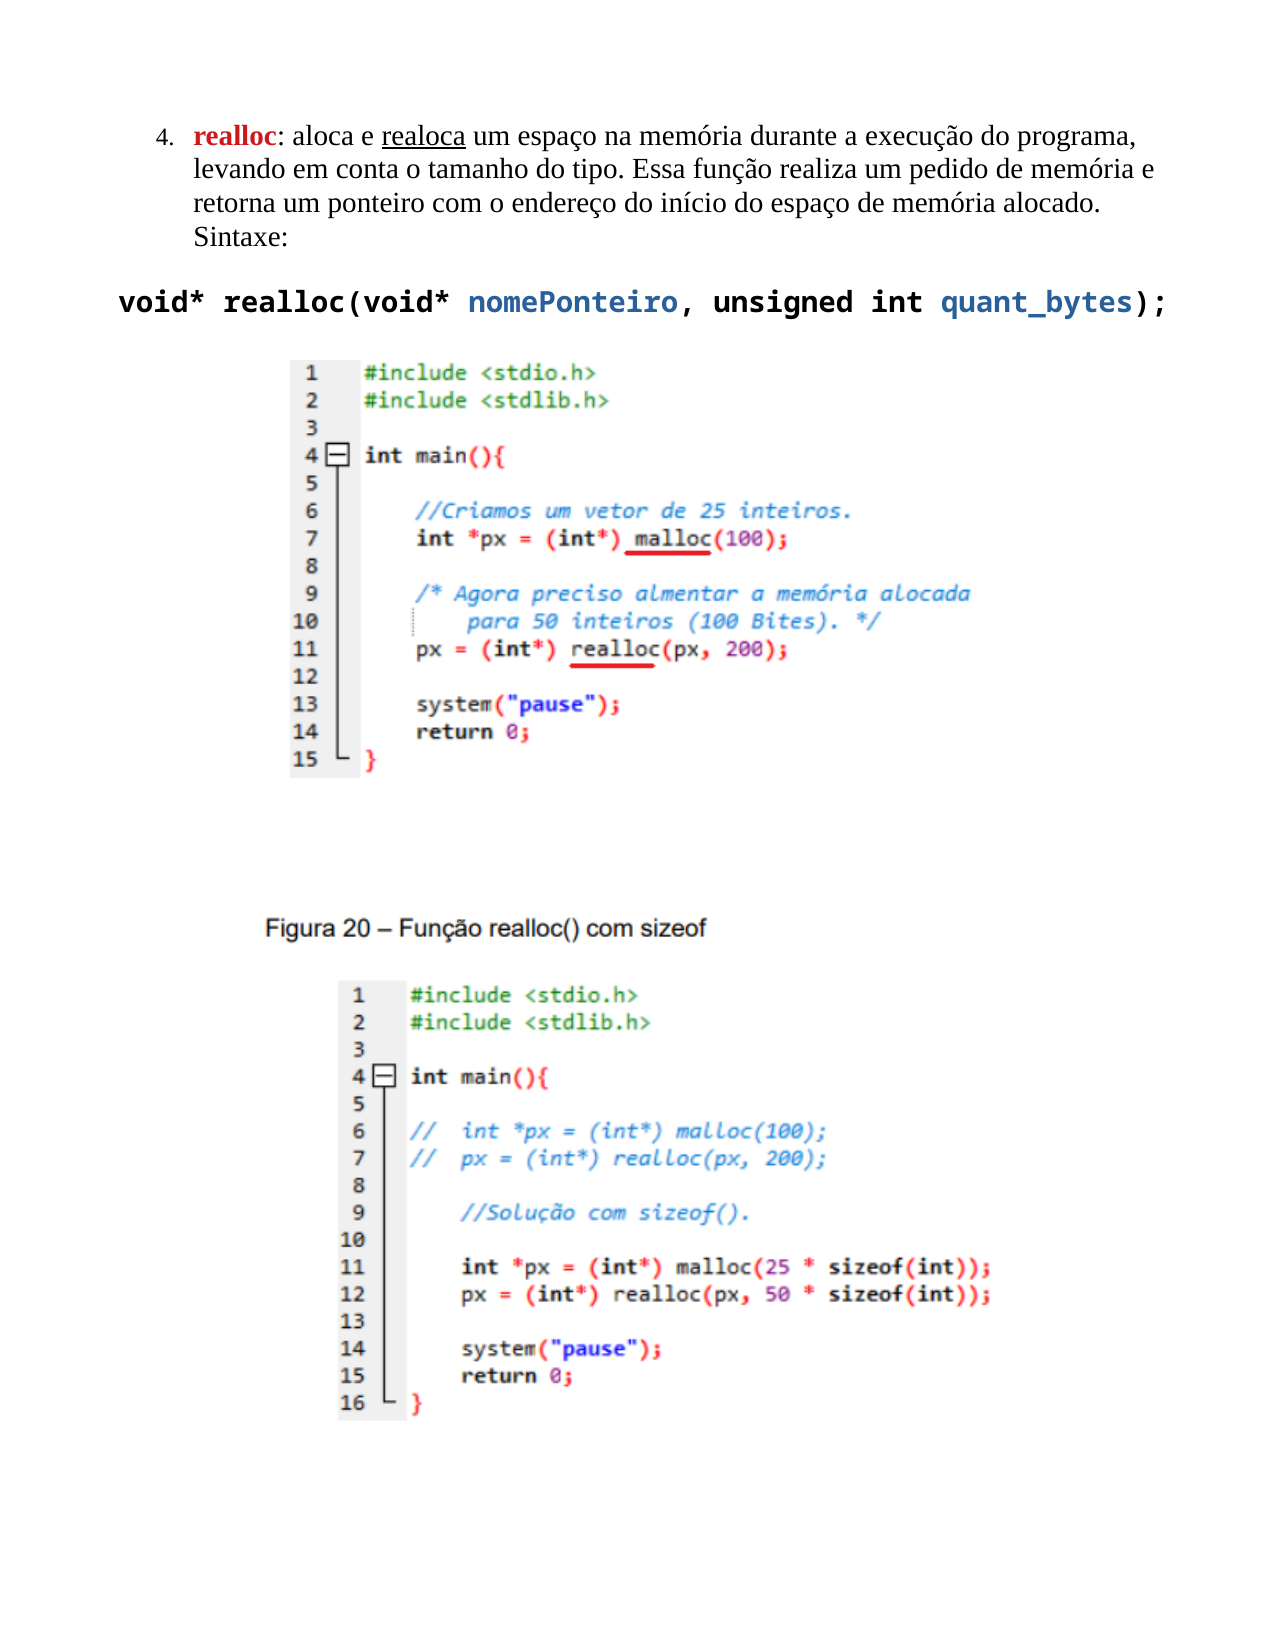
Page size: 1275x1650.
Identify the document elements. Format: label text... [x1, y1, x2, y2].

list void* realloc(void* nomePonteiro, unsigned int quant_bytes); [118, 281, 1181, 321]
list realloc: aloca e realoca um espaço na memória durante a execução do programa, levando em conta o tamanho do tipo. Essa função realiza um pedido de memória e retorna um ponteiro com o endereço do início do espaço de memória alocado. Sintaxe: [156, 118, 1157, 281]
picture [289, 360, 986, 778]
picture [261, 916, 1015, 1432]
